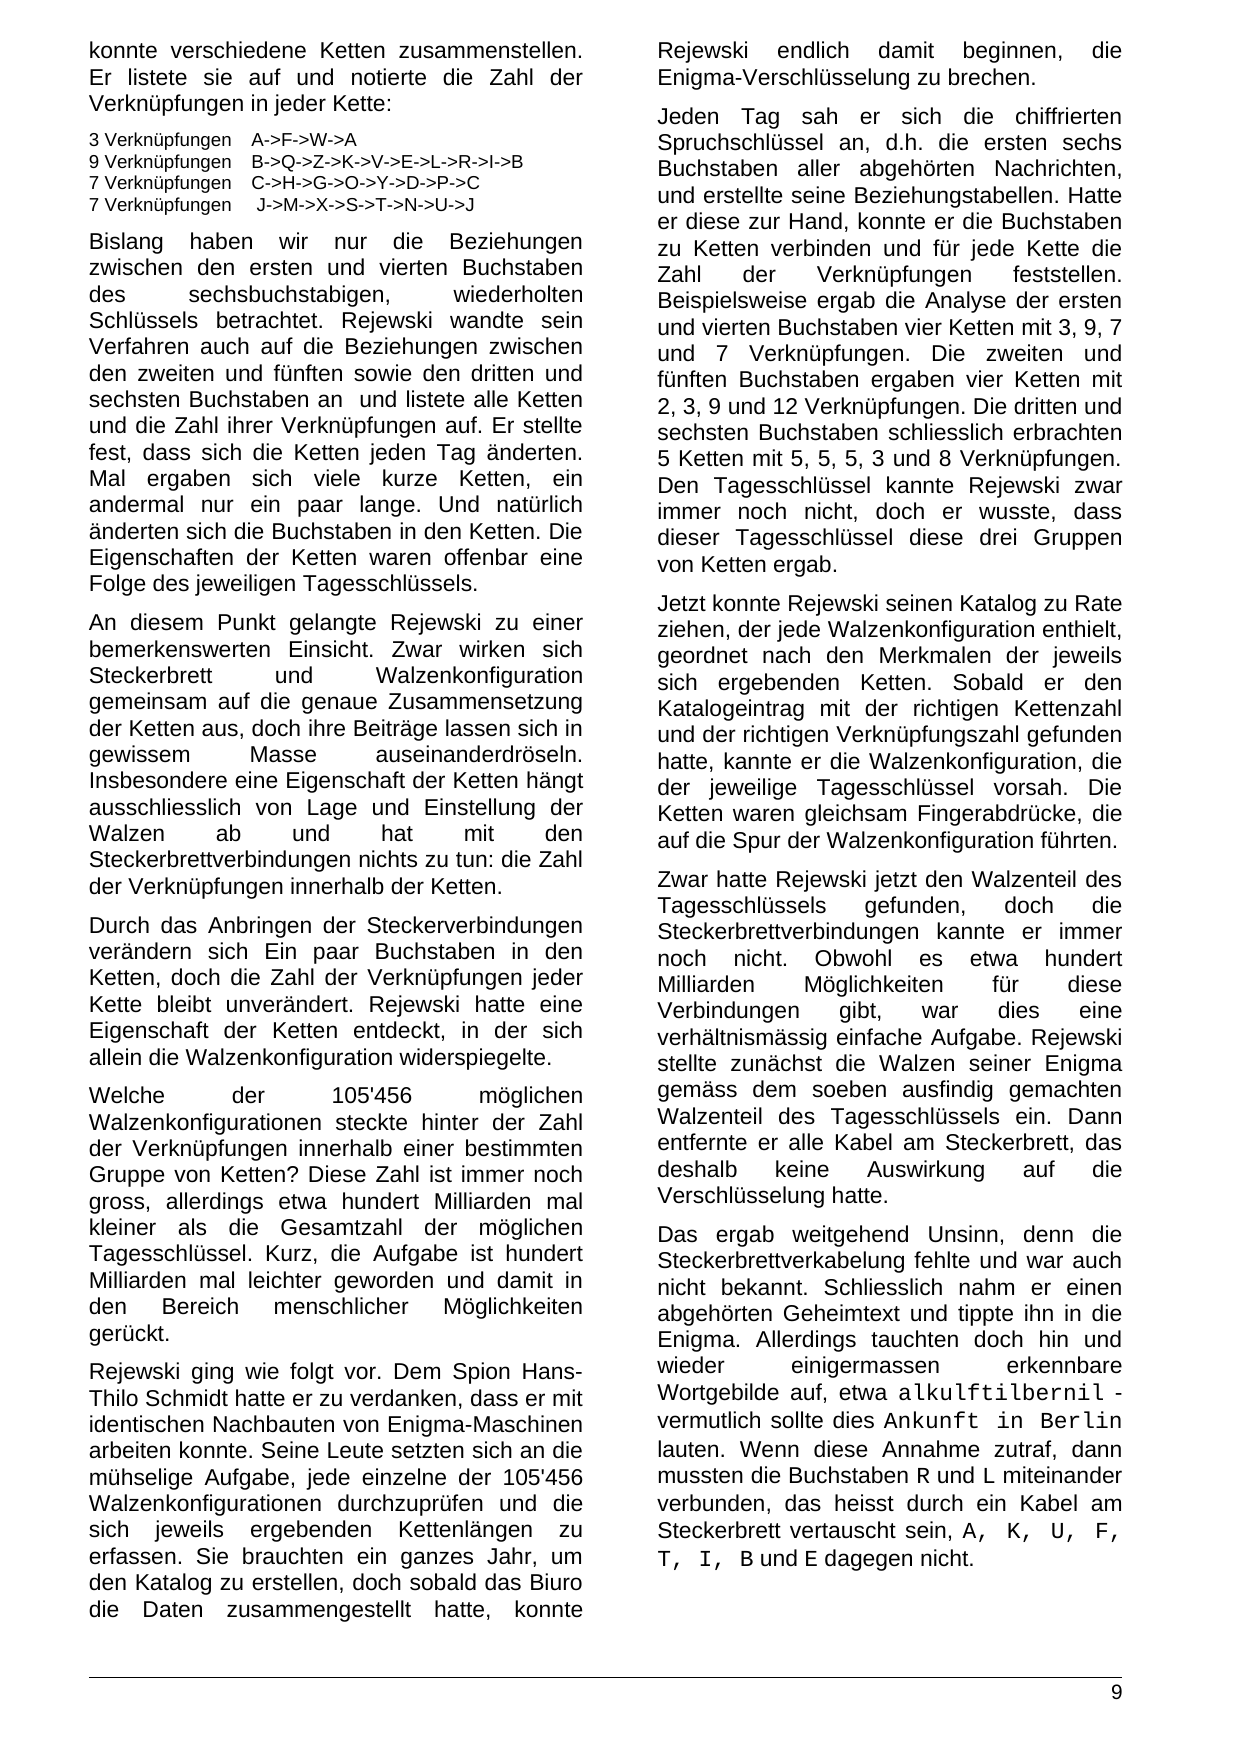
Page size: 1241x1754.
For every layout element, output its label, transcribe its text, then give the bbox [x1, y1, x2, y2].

text Welche der 105'456 möglichen Walzenkonfigurationen steckte hinter der Zahl der Verknüpfungen innerhalb einer bestimmten Gruppe von Ketten? Diese Zahl ist immer noch gross, allerdings etwa hundert Milliarden mal kleiner als die Gesamtzahl der möglichen Tagesschlüssel. Kurz, die Aufgabe ist hundert Milliarden mal leichter geworden und damit in den Bereich menschlicher Möglichkeiten gerückt. [89, 1082, 583, 1346]
text Jetzt konnte Rejewski seinen Katalog zu Rate ziehen, der jede Walzenkonfiguration enthielt, geordnet nach den Merkmalen der jeweils sich ergebenden Ketten. Sobald er den Katalogeintrag mit der richtigen Kettenzahl und der richtigen Verknüpfungszahl gefunden hatte, kannte er die Walzenkonfiguration, die der jeweilige Tagesschlüssel vorsah. Die Ketten waren gleichsam Fingerabdrücke, die auf die Spur der Walzenkonfiguration führten. [657, 589, 1122, 853]
text 7 Verknüpfungen C->H->G->O->Y->D->P->C [89, 172, 583, 194]
text Zwar hatte Rejewski jetzt den Walzenteil des Tagesschlüssels gefunden, doch die Steckerbrettverbindungen kannte er immer noch nicht. Obwohl es etwa hundert Milliarden Möglichkeiten für diese Verbindungen gibt, war dies eine verhältnismässig einfache Aufgabe. Rejewski stellte zunächst die Walzen seiner Enigma gemäss dem soeben ausfindig gemachten Walzenteil des Tagesschlüssels ein. Dann entfernte er alle Kabel am Steckerbrett, das deshalb keine Auswirkung auf die Verschlüsselung hatte. [657, 866, 1122, 1208]
text 3 Verknüpfungen A->F->W->A [89, 129, 583, 151]
text Bislang haben wir nur die Beziehungen zwischen den ersten und vierten Buchstaben des sechsbuchstabigen, wiederholten Schlüssels betrachtet. Rejewski wandte sein Verfahren auch auf die Beziehungen zwischen den zweiten und fünften sowie den dritten und sechsten Buchstaben an und listete alle Ketten und die Zahl ihrer Verknüpfungen auf. Er stellte fest, dass sich die Ketten jeden Tag änderten. Mal ergaben sich viele kurze Ketten, ein andermal nur ein paar lange. Und natürlich änderten sich die Buchstaben in den Ketten. Die Eigenschaften der Ketten waren offenbar eine Folge des jeweiligen Tagesschlüssels. [89, 228, 583, 597]
text Jeden Tag sah er sich die chiffrierten Spruchschlüssel an, d.h. die ersten sechs Buchstaben aller abgehörten Nachrichten, und erstellte seine Beziehungstabellen. Hatte er diese zur Hand, konnte er die Buchstaben zu Ketten verbinden und für jede Kette die Zahl der Verknüpfungen feststellen. Beispielsweise ergab die Analyse der ersten und vierten Buchstaben vier Ketten mit 3, 9, 7 und 7 Verknüpfungen. Die zweiten und fünften Buchstaben ergaben vier Ketten mit 2, 3, 9 und 12 Verknüpfungen. Die dritten und sechsten Buchstaben schliesslich erbrachten 5 Ketten mit 5, 5, 5, 3 und 8 Verknüpfungen. Den Tagesschlüssel kannte Rejewski zwar immer noch nicht, doch er wusste, dass dieser Tagesschlüssel diese drei Gruppen von Ketten ergab. [657, 103, 1122, 577]
text konnte verschiedene Ketten zusammenstellen. Er listete sie auf und notierte die Zahl der Verknüpfungen in jeder Kette: [89, 37, 583, 117]
text Durch das Anbringen der Steckerverbindungen verändern sich Ein paar Buchstaben in den Ketten, doch die Zahl der Verknüpfungen jeder Kette bleibt unverändert. Rejewski hatte eine Eigenschaft der Ketten entdeckt, in der sich allein die Walzenkonfiguration widerspiegelte. [89, 912, 583, 1070]
text Das ergab weitgehend Unsinn, denn die Steckerbrettverkabelung fehlte und war auch nicht bekannt. Schliesslich nahm er einen abgehörten Geheimtext und tippte ihn in die Enigma. Allerdings tauchten doch hin und wieder einigermassen erkennbare Wortgebilde auf, etwa alkulftilbernil - vermutlich sollte dies Ankunft in Berlin lauten. Wenn diese Annahme zutraf, dann mussten die Buchstaben R und L miteinander verbunden, das heisst durch ein Kabel am Steckerbrett vertauscht sein, A, K, U, F, T, I, B und E dagegen nicht. [657, 1221, 1122, 1573]
text Rejewski endlich damit beginnen, die Enigma-Verschlüsselung zu brechen. [657, 37, 1122, 90]
text 7 Verknüpfungen J->M->X->S->T->N->U->J [89, 194, 583, 215]
text 9 Verknüpfungen B->Q->Z->K->V->E->L->R->I->B [89, 151, 583, 172]
text An diesem Punkt gelangte Rejewski zu einer bemerkenswerten Einsicht. Zwar wirken sich Steckerbrett und Walzenkonfiguration gemeinsam auf die genaue Zusammensetzung der Ketten aus, doch ihre Beiträge lassen sich in gewissem Masse auseinanderdröseln. Insbesondere eine Eigenschaft der Ketten hängt ausschliesslich von Lage und Einstellung der Walzen ab und hat mit den Steckerbrettverbindungen nichts zu tun: die Zahl der Verknüpfungen innerhalb der Ketten. [89, 609, 583, 899]
text Rejewski ging wie folgt vor. Dem Spion Hans-Thilo Schmidt hatte er zu verdanken, dass er mit identischen Nachbauten von Enigma-Maschinen arbeiten konnte. Seine Leute setzten sich an die mühselige Aufgabe, jede einzelne der 105'456 Walzenkonfigurationen durchzuprüfen und die sich jeweils ergebenden Kettenlängen zu erfassen. Sie brauchten ein ganzes Jahr, um den Katalog zu erstellen, doch sobald das Biuro die Daten zusammengestellt hatte, konnte [89, 1358, 583, 1622]
